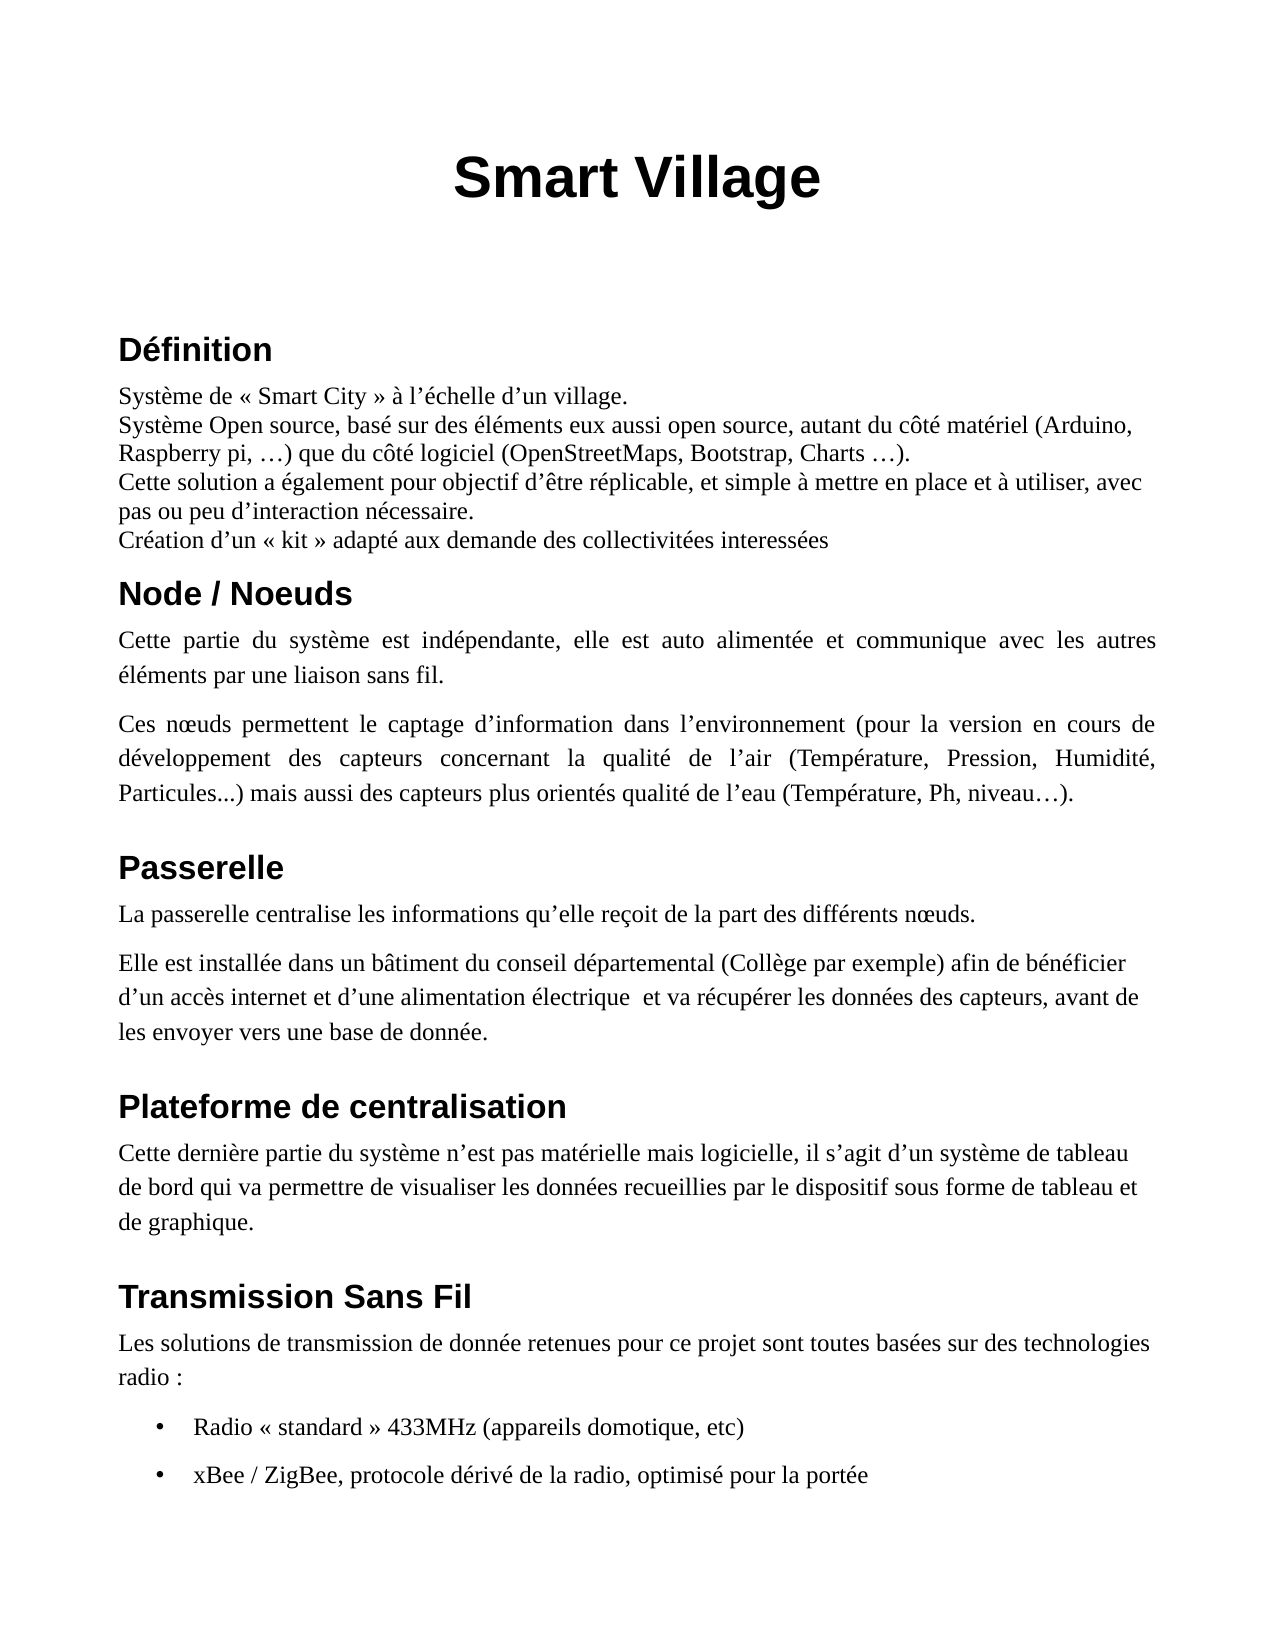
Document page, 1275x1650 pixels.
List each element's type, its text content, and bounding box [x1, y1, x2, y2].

text Système de « Smart City » à l’échelle d’un village. [118, 381, 1157, 410]
list Radio « standard » 433MHz (appareils domotique, etc) [156, 1412, 1157, 1440]
subtitle Node / Noeuds [118, 574, 1157, 613]
text Ces nœuds permettent le captage d’information dans l’environnement (pour la version en cours de développement des capteurs concernant la qualité de l’air (Température, Pression, Humidité, Particules...) mais aussi des capteurs plus orientés qualité de l’eau (Température, Ph, niveau…). [118, 709, 1157, 807]
subtitle Passerelle [118, 848, 1157, 886]
text Création d’un « kit » adapté aux demande des collectivitées interessées [118, 525, 1157, 553]
subtitle Transmission Sans Fil [118, 1277, 1157, 1316]
text Cette solution a également pour objectif d’être réplicable, et simple à mettre en place et à utiliser, avec pas ou peu d’interaction nécessaire. [118, 467, 1157, 525]
text Système Open source, basé sur des éléments eux aussi open source, autant du côté matériel (Arduino, Raspberry pi, …) que du côté logiciel (OpenStreetMaps, Bootstrap, Charts …). [118, 410, 1157, 467]
text La passerelle centralise les informations qu’elle reçoit de la part des différents nœuds. [118, 899, 1157, 928]
text Elle est installée dans un bâtiment du conseil départemental (Collège par exemple) afin de bénéficier d’un accès internet et d’une alimentation électrique et va récupérer les données des capteurs, avant de les envoyer vers une base de donnée. [118, 948, 1157, 1046]
title Smart Village [118, 143, 1157, 210]
list xBee / ZigBee, protocole dérivé de la radio, optimisé pour la portée [156, 1461, 1157, 1489]
text Cette dernière partie du système n’est pas matérielle mais logicielle, il s’agit d’un système de tableau de bord qui va permettre de visualiser les données recueillies par le dispositif sous forme de tableau et de graphique. [118, 1138, 1157, 1236]
text Cette partie du système est indépendante, elle est auto alimentée et communique avec les autres éléments par une liaison sans fil. [118, 625, 1157, 689]
subtitle Plateforme de centralisation [118, 1087, 1157, 1126]
subtitle Définition [118, 330, 1157, 368]
text Les solutions de transmission de donnée retenues pour ce projet sont toutes basées sur des technologies radio : [118, 1328, 1157, 1391]
